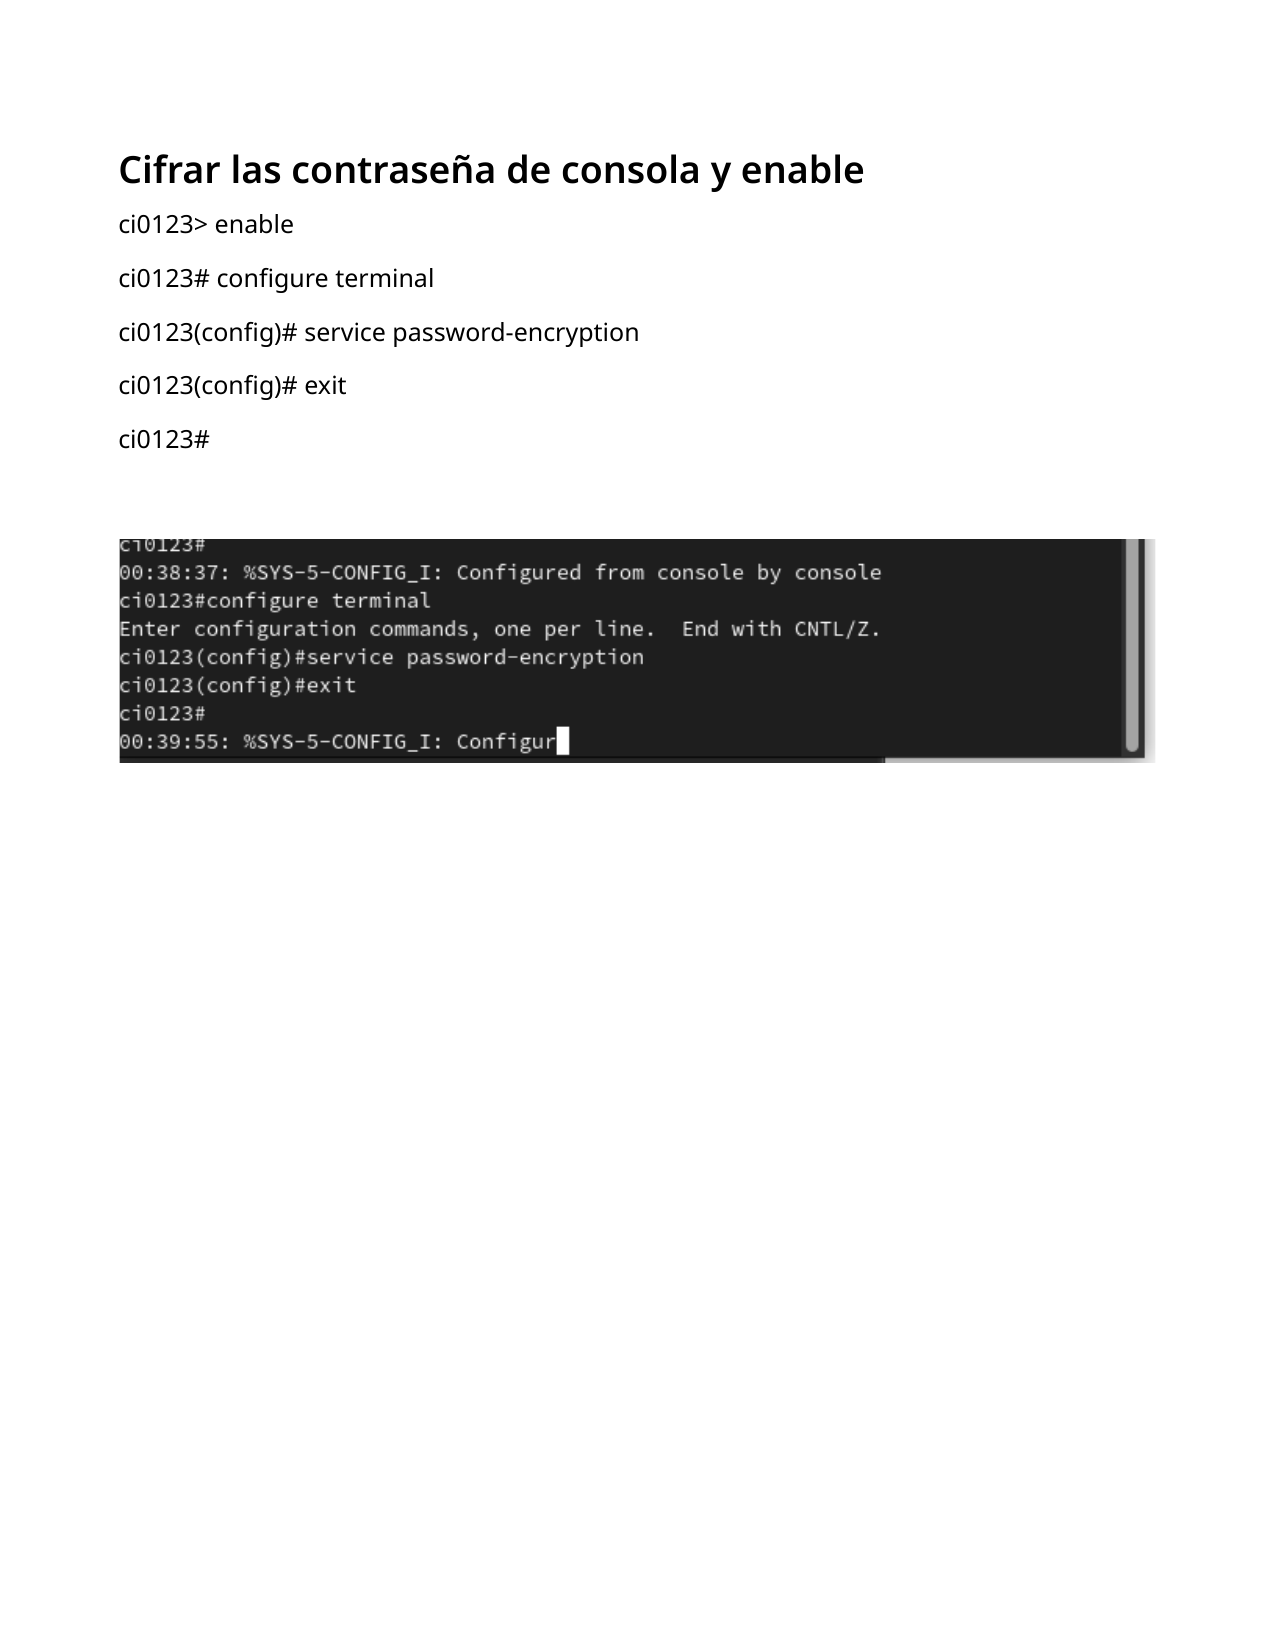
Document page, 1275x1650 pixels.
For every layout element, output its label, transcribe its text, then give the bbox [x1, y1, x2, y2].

text ci0123# [118, 422, 1157, 456]
text ci0123> enable [118, 207, 1157, 241]
picture [119, 539, 1156, 763]
text ci0123# configure terminal [118, 260, 1157, 294]
text ci0123(config)# service password-encryption [118, 314, 1157, 348]
text ci0123(config)# exit [118, 368, 1157, 402]
subtitle Cifrar las contraseña de consola y enable [118, 143, 1157, 194]
